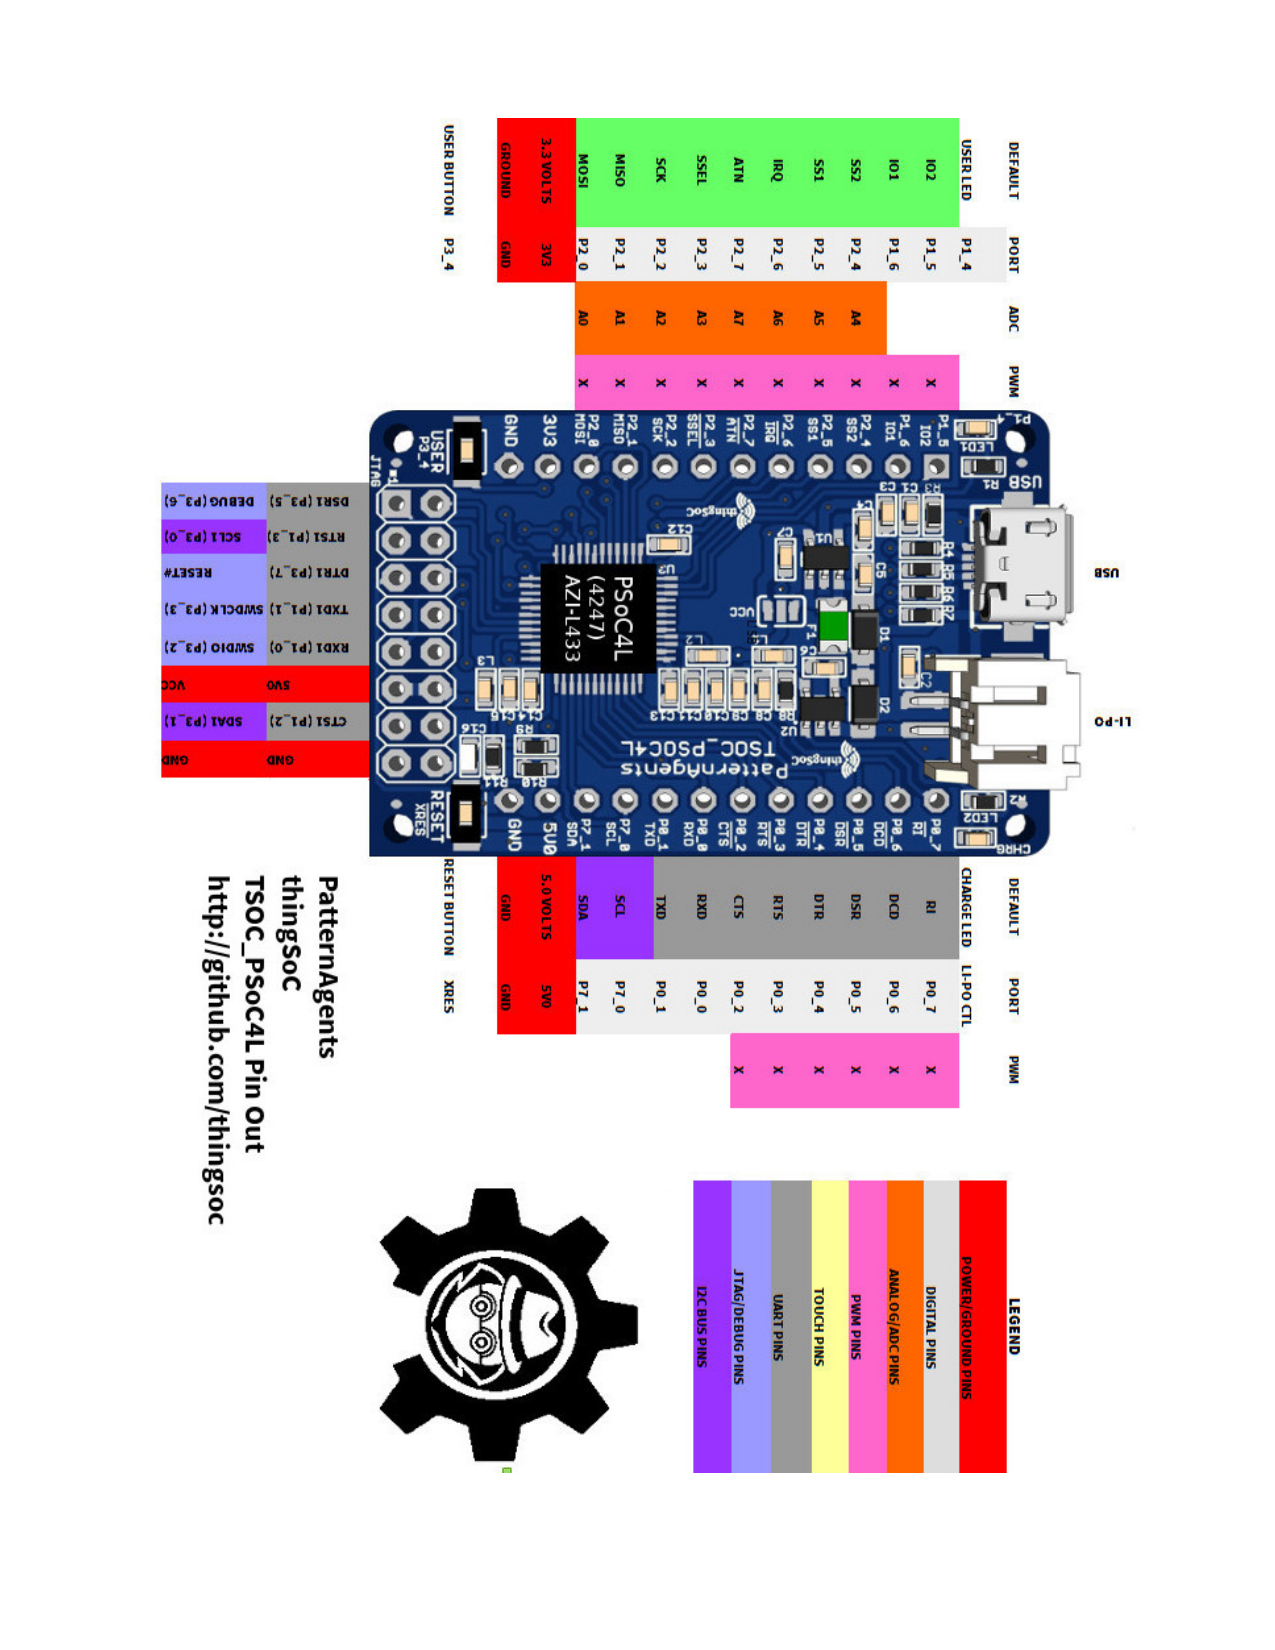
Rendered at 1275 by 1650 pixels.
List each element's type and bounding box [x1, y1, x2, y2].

picture [118, 118, 1157, 1473]
